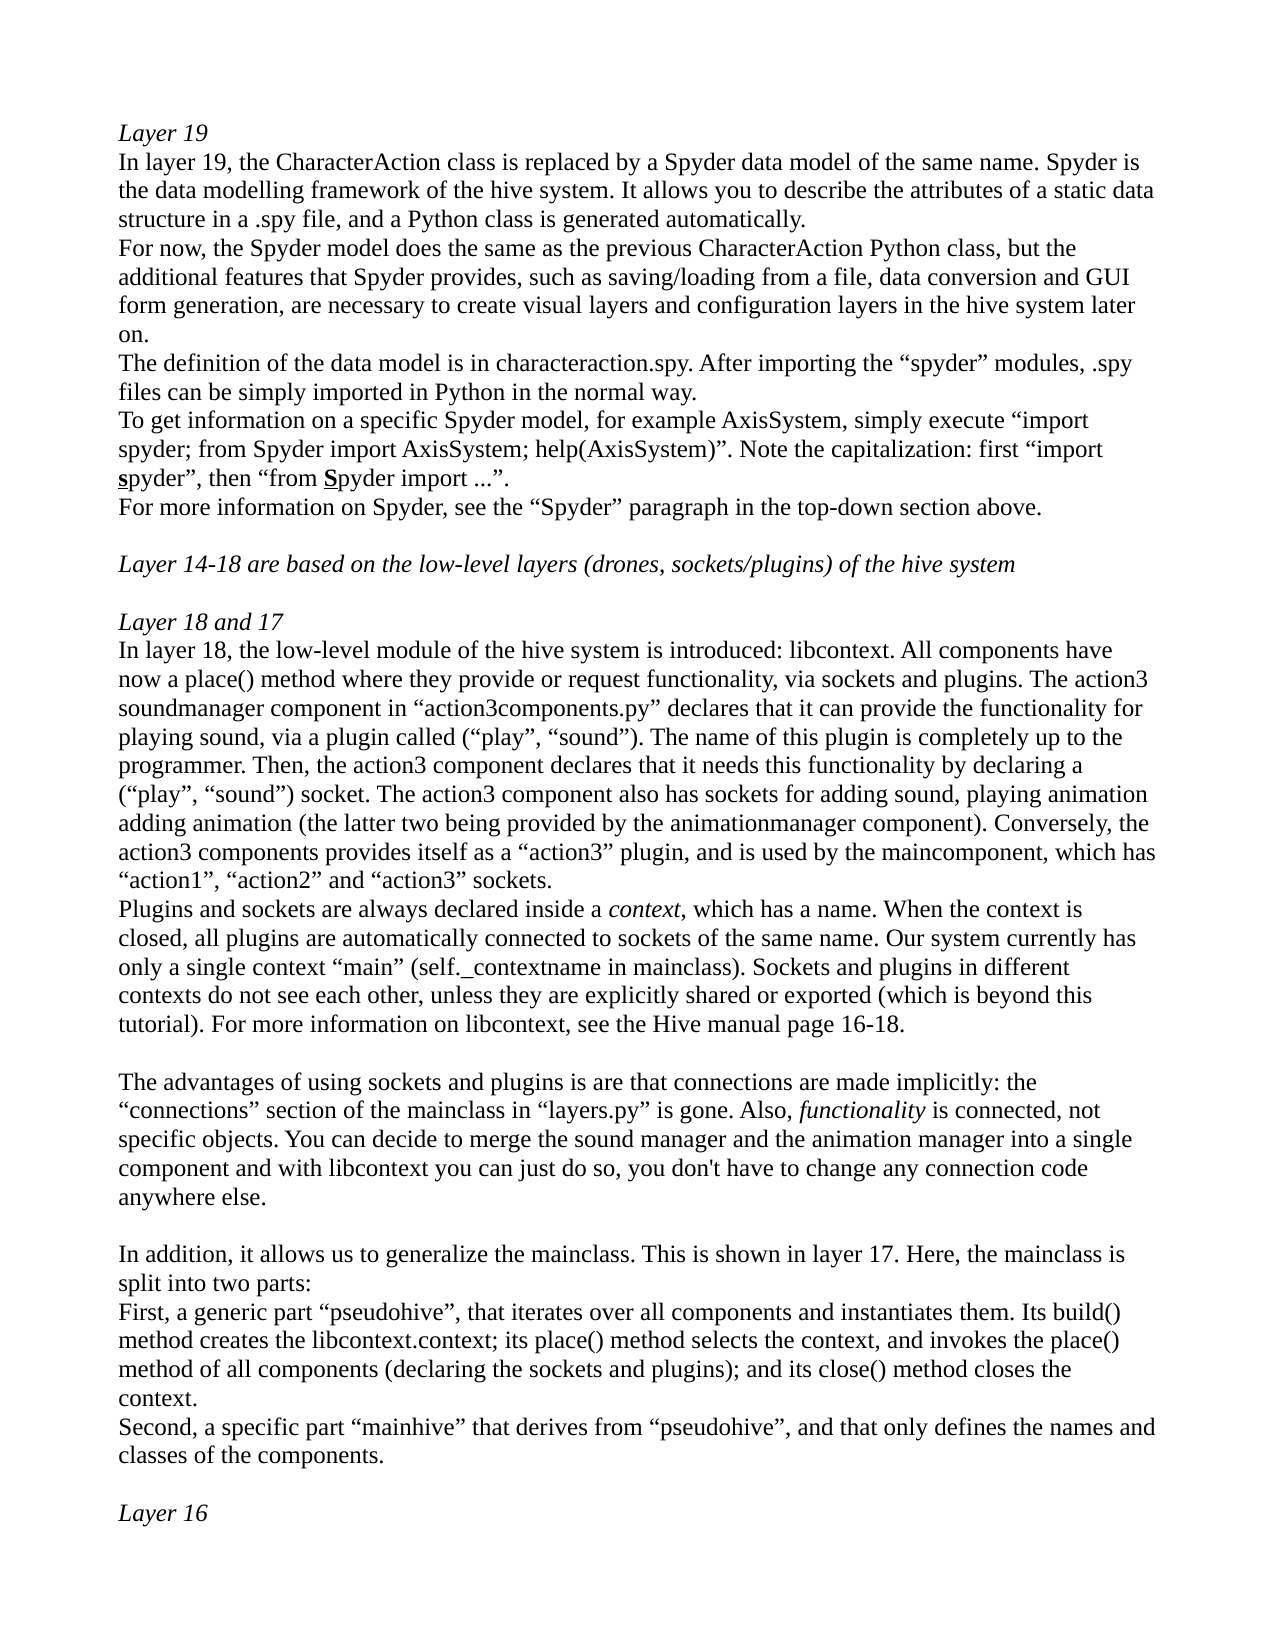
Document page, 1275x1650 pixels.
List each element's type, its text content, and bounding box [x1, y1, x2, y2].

text In layer 18, the low-level module of the hive system is introduced: libcontext. All components have now a place() method where they provide or request functionality, via sockets and plugins. The action3 soundmanager component in “action3components.py” declares that it can provide the functionality for playing sound, via a plugin called (“play”, “sound”). The name of this plugin is completely up to the programmer. Then, the action3 component declares that it needs this functionality by declaring a (“play”, “sound”) socket. The action3 component also has sockets for adding sound, playing animation adding animation (the latter two being provided by the animationmanager component). Conversely, the action3 components provides itself as a “action3” plugin, and is used by the maincomponent, which has “action1”, “action2” and “action3” sockets. [118, 636, 1157, 894]
text To get information on a specific Spyder model, for example AxisSystem, simply execute “import spyder; from Spyder import AxisSystem; help(AxisSystem)”. Note the capitalization: first “import spyder”, then “from Spyder import ...”. [118, 406, 1157, 492]
text Second, a specific part “mainhive” that derives from “pseudohive”, and that only defines the names and classes of the components. [118, 1412, 1157, 1469]
text Layer 19 [118, 118, 1157, 147]
text For more information on Spyder, see the “Spyder” paragraph in the top-down section above. [118, 492, 1157, 521]
text For now, the Spyder model does the same as the previous CharacterAction Python class, but the additional features that Spyder provides, such as saving/loading from a file, data conversion and GUI form generation, are necessary to create visual layers and configuration layers in the hive system later on. [118, 233, 1157, 348]
text In addition, it allows us to generalize the mainclass. This is shown in layer 17. Here, the mainclass is split into two parts: [118, 1239, 1157, 1297]
text Layer 14-18 are based on the low-level layers (drones, sockets/plugins) of the hive system [118, 549, 1157, 578]
text Layer 18 and 17 [118, 607, 1157, 636]
text Plugins and sockets are always declared inside a context, which has a name. When the context is closed, all plugins are automatically connected to sockets of the same name. Our system currently has only a single context “main” (self._contextname in mainclass). Sockets and plugins in different contexts do not see each other, unless they are explicitly shared or exported (which is beyond this tutorial). For more information on libcontext, see the Hive manual page 16-18. [118, 894, 1157, 1038]
text The definition of the data model is in characteraction.spy. After importing the “spyder” modules, .spy files can be simply imported in Python in the normal way. [118, 348, 1157, 406]
text Layer 16 [118, 1498, 1157, 1527]
text First, a generic part “pseudohive”, that iterates over all components and instantiates them. Its build() method creates the libcontext.context; its place() method selects the context, and invokes the place() method of all components (declaring the sockets and plugins); and its close() method closes the context. [118, 1297, 1157, 1412]
text The advantages of using sockets and plugins is are that connections are made implicitly: the “connections” section of the mainclass in “layers.py” is gone. Also, functionality is connected, not specific objects. You can decide to merge the sound manager and the animation manager into a single component and with libcontext you can just do so, you don't have to change any connection code anywhere else. [118, 1067, 1157, 1211]
text In layer 19, the CharacterAction class is replaced by a Spyder data model of the same name. Spyder is the data modelling framework of the hive system. It allows you to describe the attributes of a static data structure in a .spy file, and a Python class is generated automatically. [118, 147, 1157, 233]
